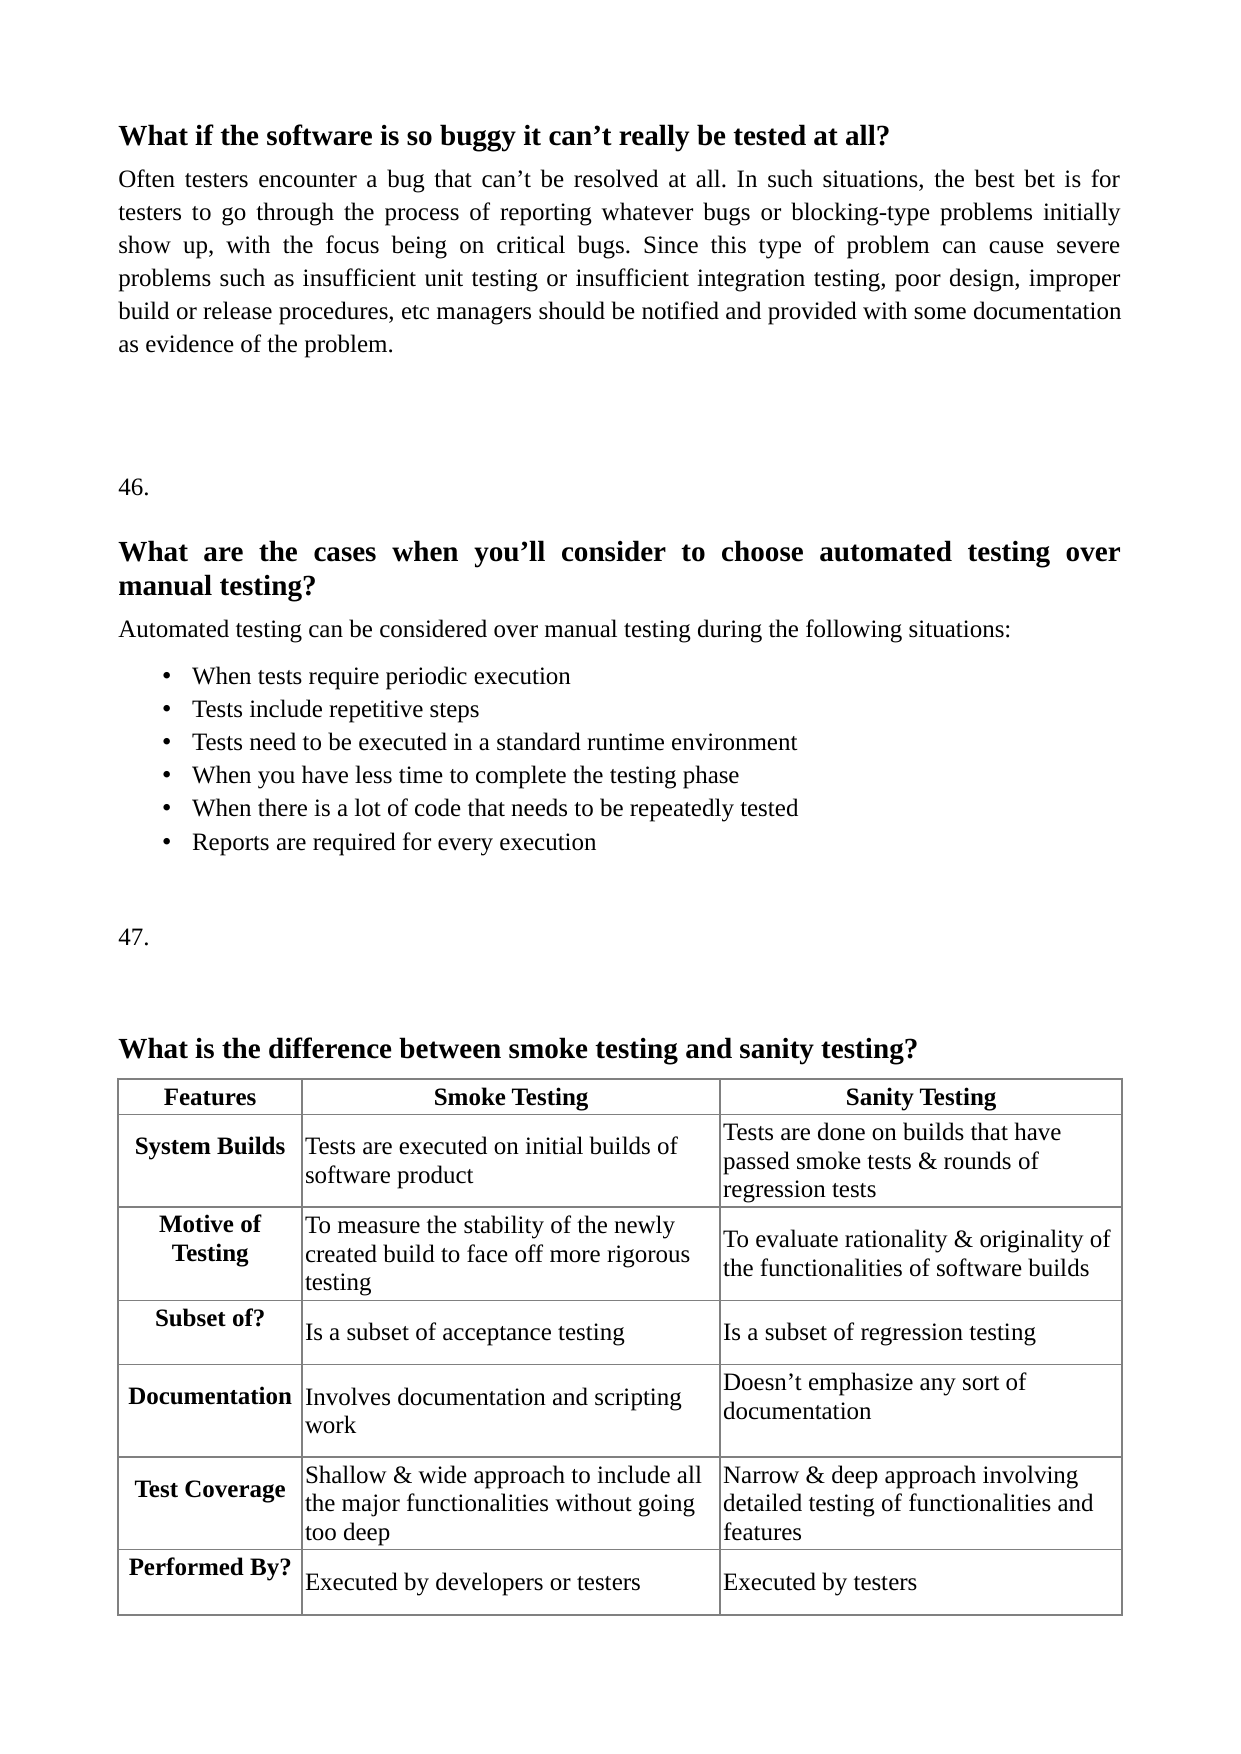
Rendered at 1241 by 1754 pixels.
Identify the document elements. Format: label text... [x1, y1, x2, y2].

text Often testers encounter a bug that can’t be resolved at all. In such situations, the best bet is for testers to go through the process of reporting whatever bugs or blocking-type problems initially show up, with the focus being on critical bugs. Since this type of problem can cause severe problems such as insufficient unit testing or insufficient integration testing, poor design, improper build or release procedures, etc managers should be notified and provided with some documentation as evidence of the problem. [118, 164, 1122, 358]
list When you have less time to complete the testing phase [162, 761, 1122, 789]
list Reports are required for every execution [162, 827, 1122, 855]
table_cell To measure the stability of the newly created build to face off more rigorous testing [303, 1208, 719, 1299]
text Automated testing can be considered over manual testing during the following situations: [118, 614, 1122, 643]
table_cell Tests are executed on initial builds of software product [303, 1115, 719, 1206]
table_header Smoke Testing [303, 1080, 719, 1114]
table_cell Involves documentation and scripting work [303, 1365, 719, 1456]
table_cell Motive of Testing [119, 1208, 301, 1299]
table_cell Tests are done on builds that have passed smoke tests & rounds of regression tests [721, 1115, 1121, 1206]
table_header Sanity Testing [721, 1080, 1121, 1114]
table_cell Shallow & wide approach to include all the major functionalities without going too deep [303, 1458, 719, 1549]
table_cell Test Coverage [119, 1458, 301, 1549]
table_cell To evaluate rationality & originality of the functionalities of software builds [721, 1208, 1121, 1299]
text 46. [118, 472, 1122, 501]
table_cell Executed by testers [721, 1550, 1121, 1613]
table_cell Is a subset of acceptance testing [303, 1301, 719, 1364]
table_header Features [119, 1080, 301, 1114]
table_cell System Builds [119, 1115, 301, 1206]
subtitle What if the software is so buggy it can’t really be tested at all? [118, 118, 1122, 152]
table_cell Subset of? [119, 1301, 301, 1364]
table_cell Is a subset of regression testing [721, 1301, 1121, 1364]
table_cell Narrow & deep approach involving detailed testing of functionalities and features [721, 1458, 1121, 1549]
table_cell Performed By? [119, 1550, 301, 1613]
list Tests include repetitive steps [162, 694, 1122, 723]
list Tests need to be executed in a standard runtime environment [162, 727, 1122, 756]
subtitle What is the difference between smoke testing and sanity testing? [118, 1032, 1122, 1065]
subtitle What are the cases when you’ll consider to choose automated testing over manual testing? [118, 534, 1122, 601]
list When there is a lot of code that needs to be repeatedly tested [162, 793, 1122, 822]
text 47. [118, 922, 1122, 951]
table_cell Doesn’t emphasize any sort of documentation [721, 1365, 1121, 1456]
list When tests require periodic execution [162, 661, 1122, 690]
table_cell Documentation [119, 1365, 301, 1456]
table_cell Executed by developers or testers [303, 1550, 719, 1613]
